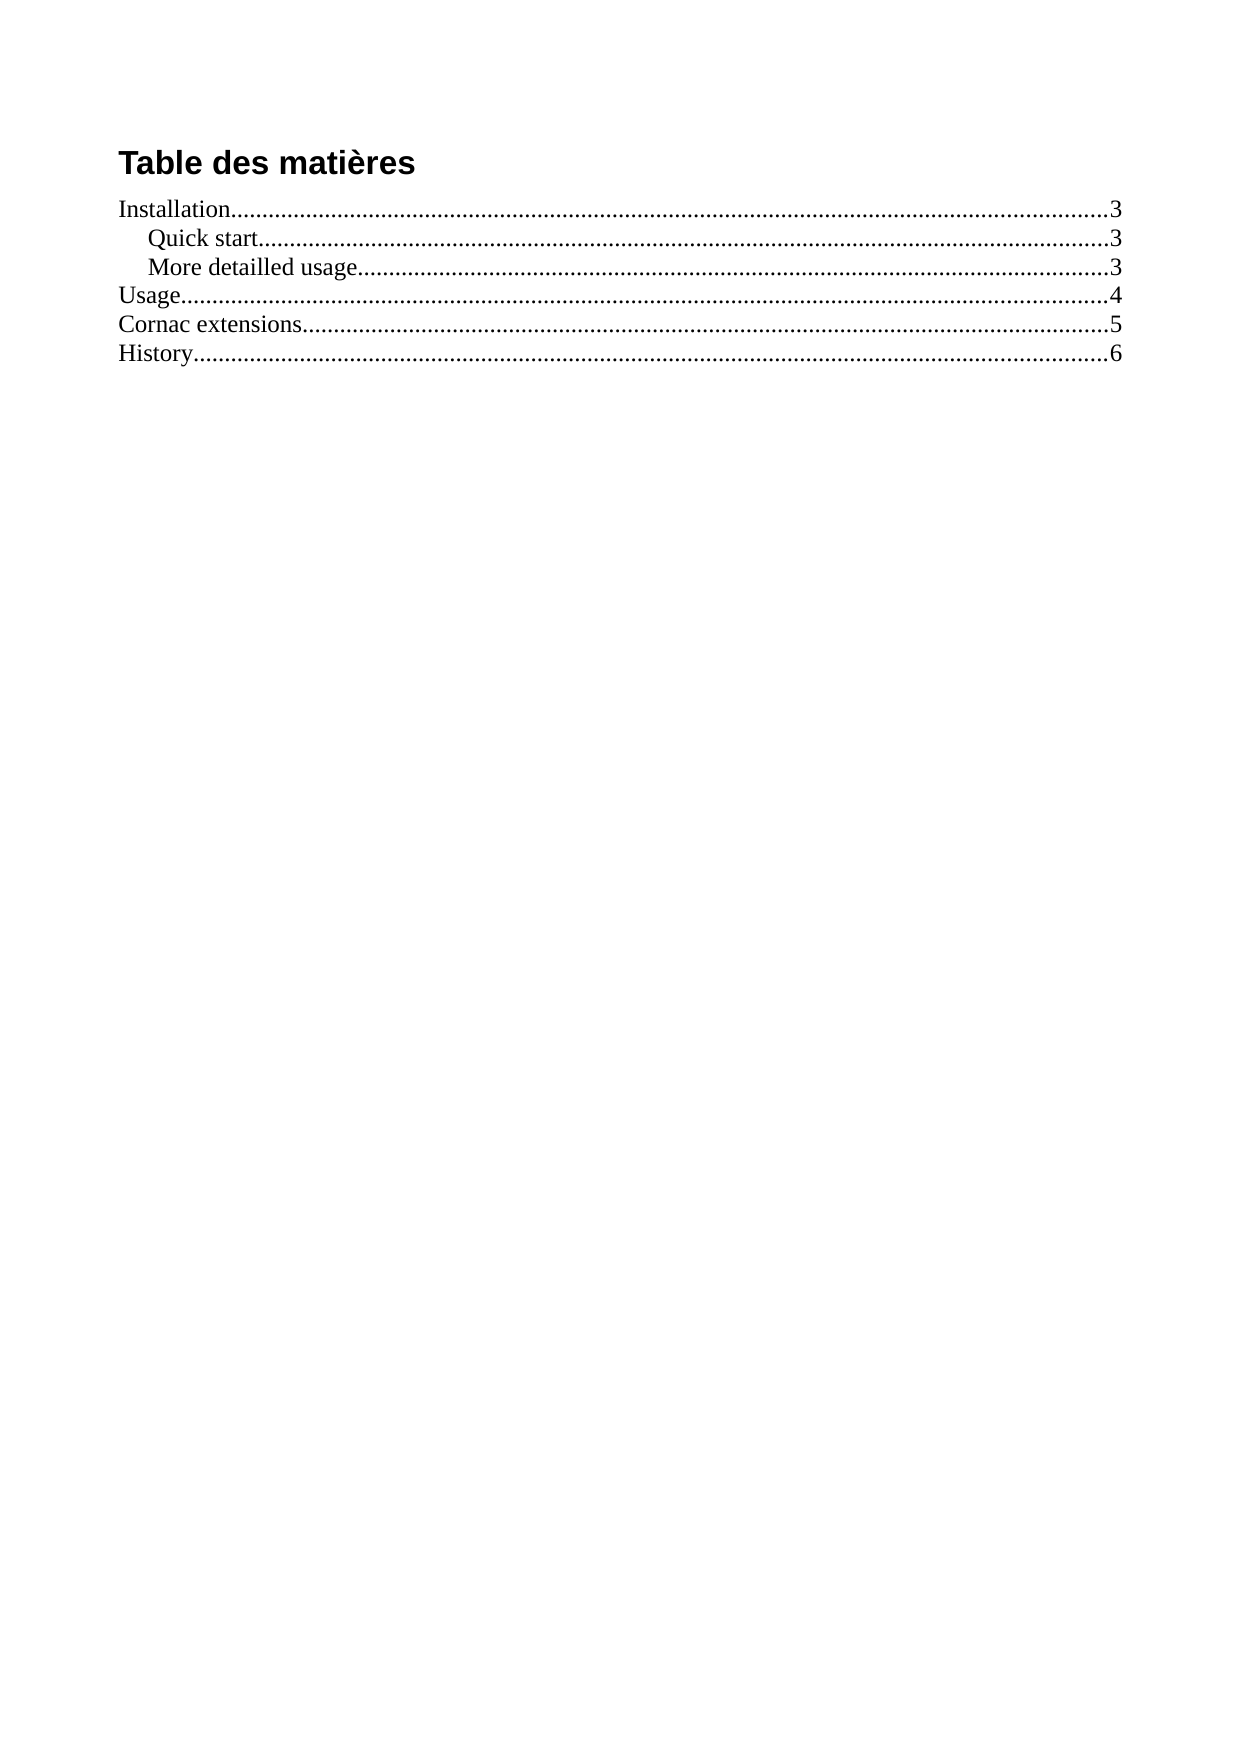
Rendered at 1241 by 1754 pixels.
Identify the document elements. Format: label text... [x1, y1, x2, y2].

subtitle Table des matières [118, 143, 1122, 182]
text Usage​ 4 [118, 280, 1122, 309]
text History 6 [118, 338, 1122, 367]
text Cornac extensions 5 [118, 309, 1122, 338]
text More detailled usage 3 [148, 252, 1122, 280]
text Installation 3 [118, 194, 1122, 223]
text Quick start 3 [148, 223, 1122, 252]
